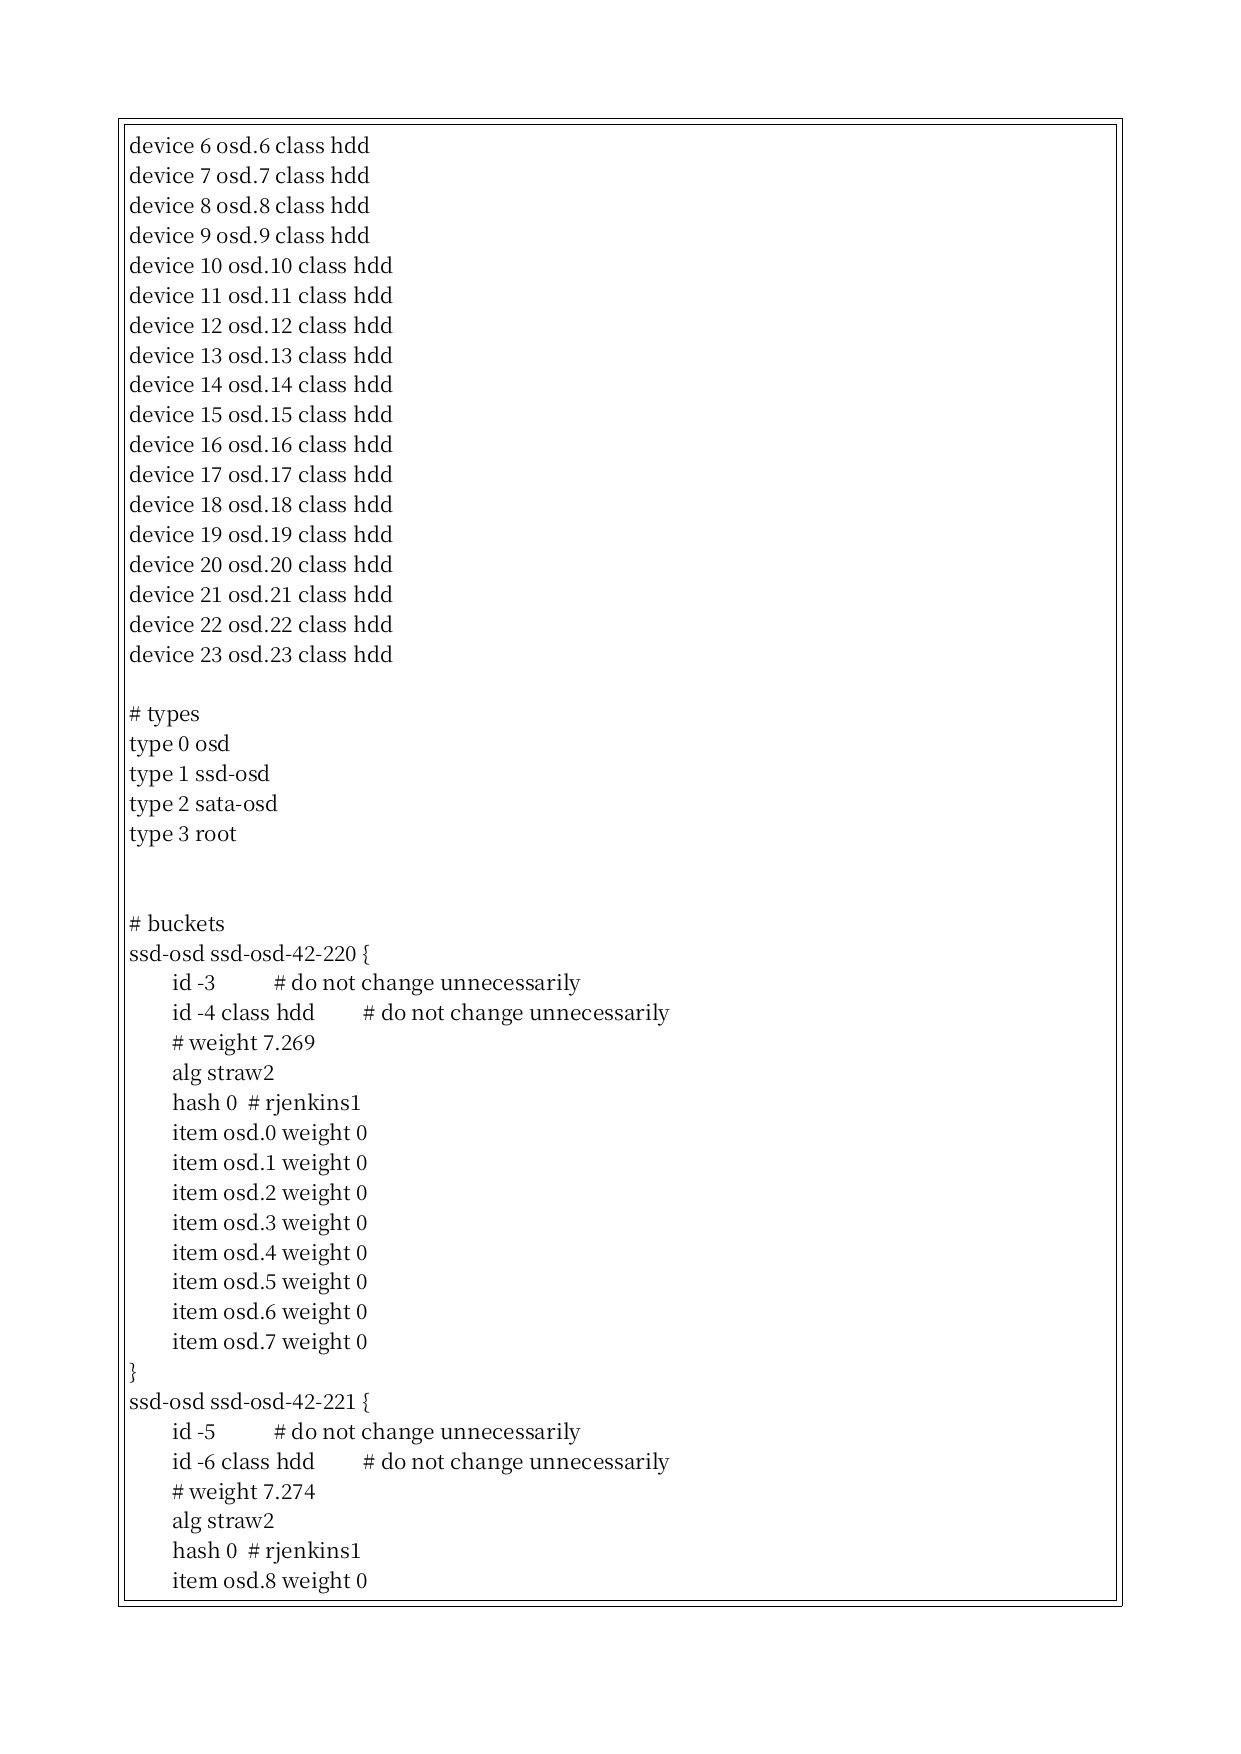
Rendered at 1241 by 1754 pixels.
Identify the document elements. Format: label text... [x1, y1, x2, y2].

table_header device 6 osd.6 class hdd device 7 osd.7 class hdd device 8 osd.8 class hdd device 9 osd.9 class hdd device 10 osd.10 class hdd device 11 osd.11 class hdd device 12 osd.12 class hdd device 13 osd.13 class hdd device 14 osd.14 class hdd device 15 osd.15 class hdd device 16 osd.16 class hdd device 17 osd.17 class hdd device 18 osd.18 class hdd device 19 osd.19 class hdd device 20 osd.20 class hdd device 21 osd.21 class hdd device 22 osd.22 class hdd device 23 osd.23 class hdd # types type 0 osd type 1 ssd-osd type 2 sata-osd type 3 root # buckets ssd-osd ssd-osd-42-220 { id -3 # do not change unnecessarily id -4 class hdd # do not change unnecessarily # weight 7.269 alg straw2 hash 0 # rjenkins1 item osd.0 weight 0 item osd.1 weight 0 item osd.2 weight 0 item osd.3 weight 0 item osd.4 weight 0 item osd.5 weight 0 item osd.6 weight 0 item osd.7 weight 0 } ssd-osd ssd-osd-42-221 { id -5 # do not change unnecessarily id -6 class hdd # do not change unnecessarily # weight 7.274 alg straw2 hash 0 # rjenkins1 item osd.8 weight 0 [125, 125, 1116, 1600]
table_header [119, 119, 1122, 1606]
